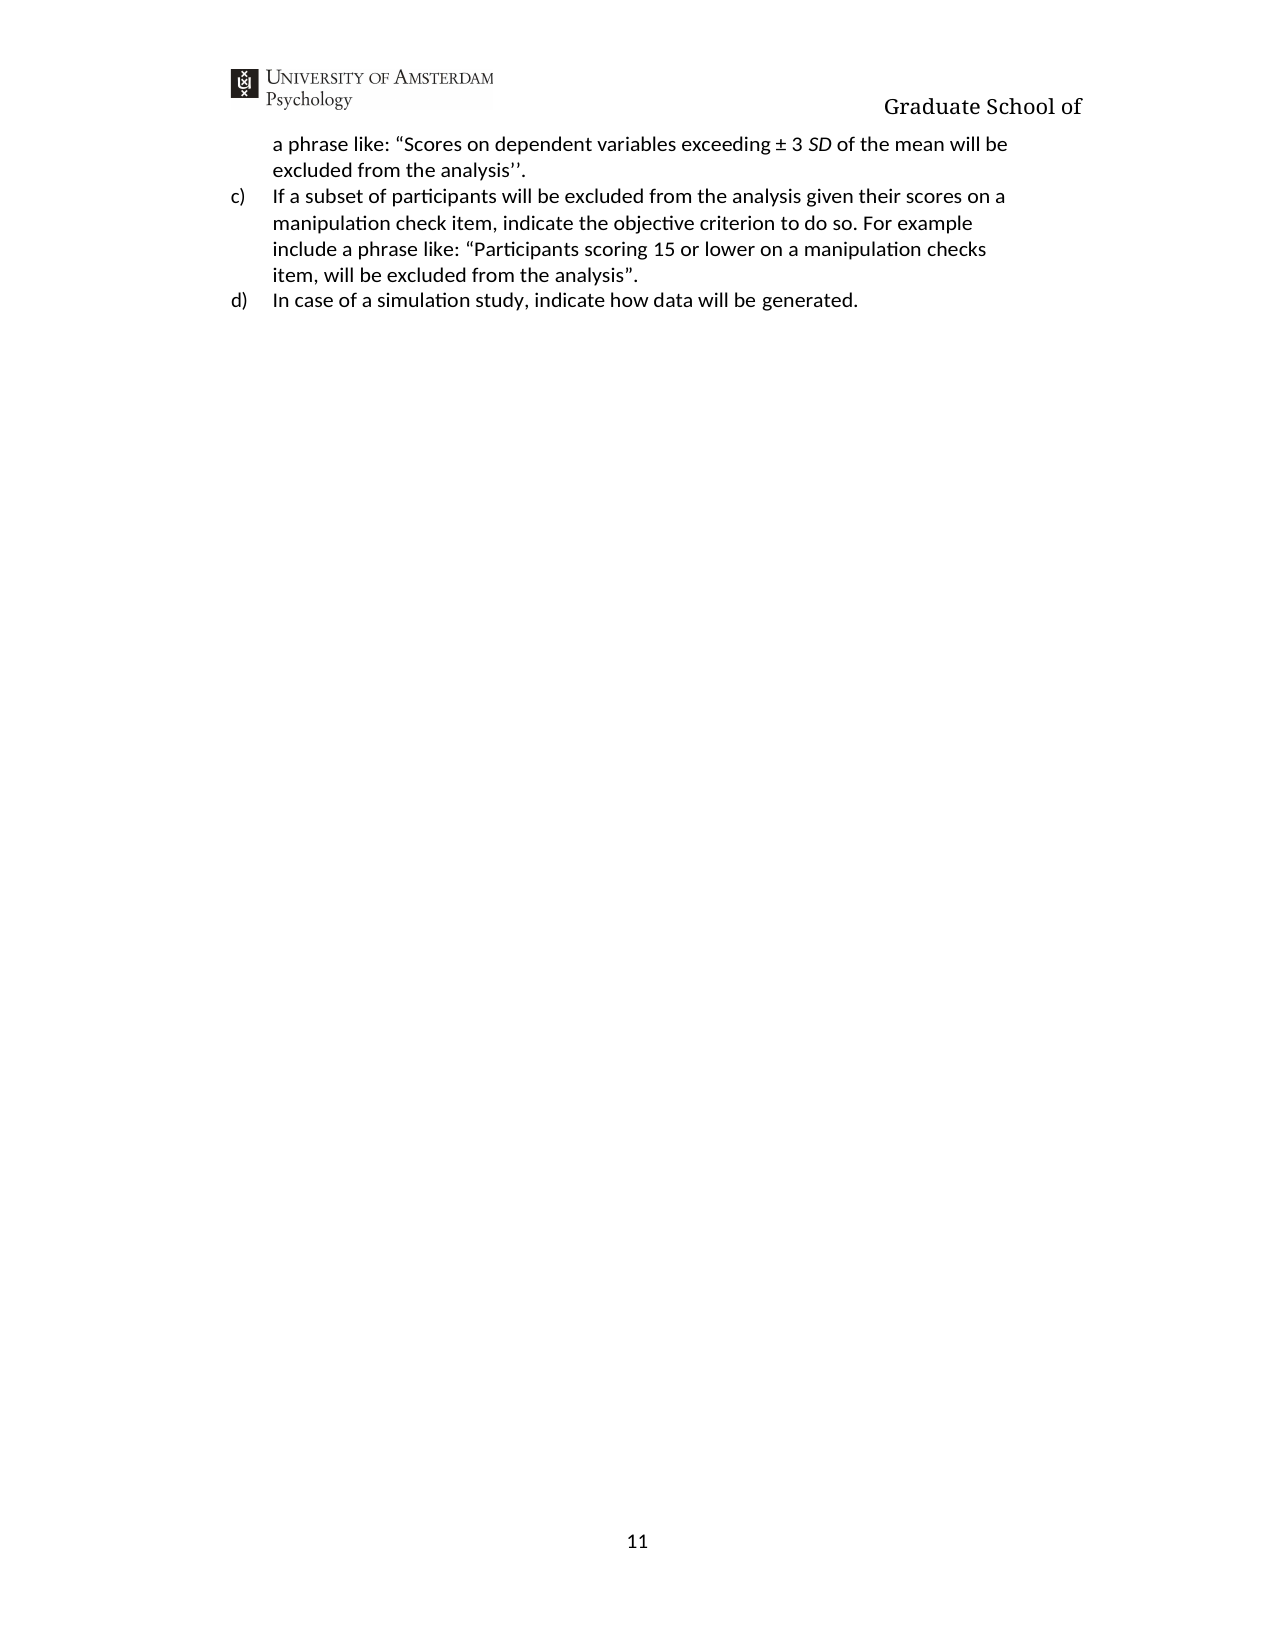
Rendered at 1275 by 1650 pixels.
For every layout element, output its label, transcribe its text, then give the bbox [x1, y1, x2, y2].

list If a subset of participants will be excluded from the analysis given their scores on a manipulation check item, indicate the objective criterion to do so. For example include a phrase like: “Participants scoring 15 or lower on a manipulation checks item, will be excluded from the analysis”. [231, 183, 1030, 287]
list a phrase like: “Scores on dependent variables exceeding ± 3 SD of the mean will be excluded from the analysis’’. [231, 131, 1008, 183]
list In case of a simulation study, indicate how data will be generated. [231, 288, 1187, 313]
picture [230, 69, 493, 110]
